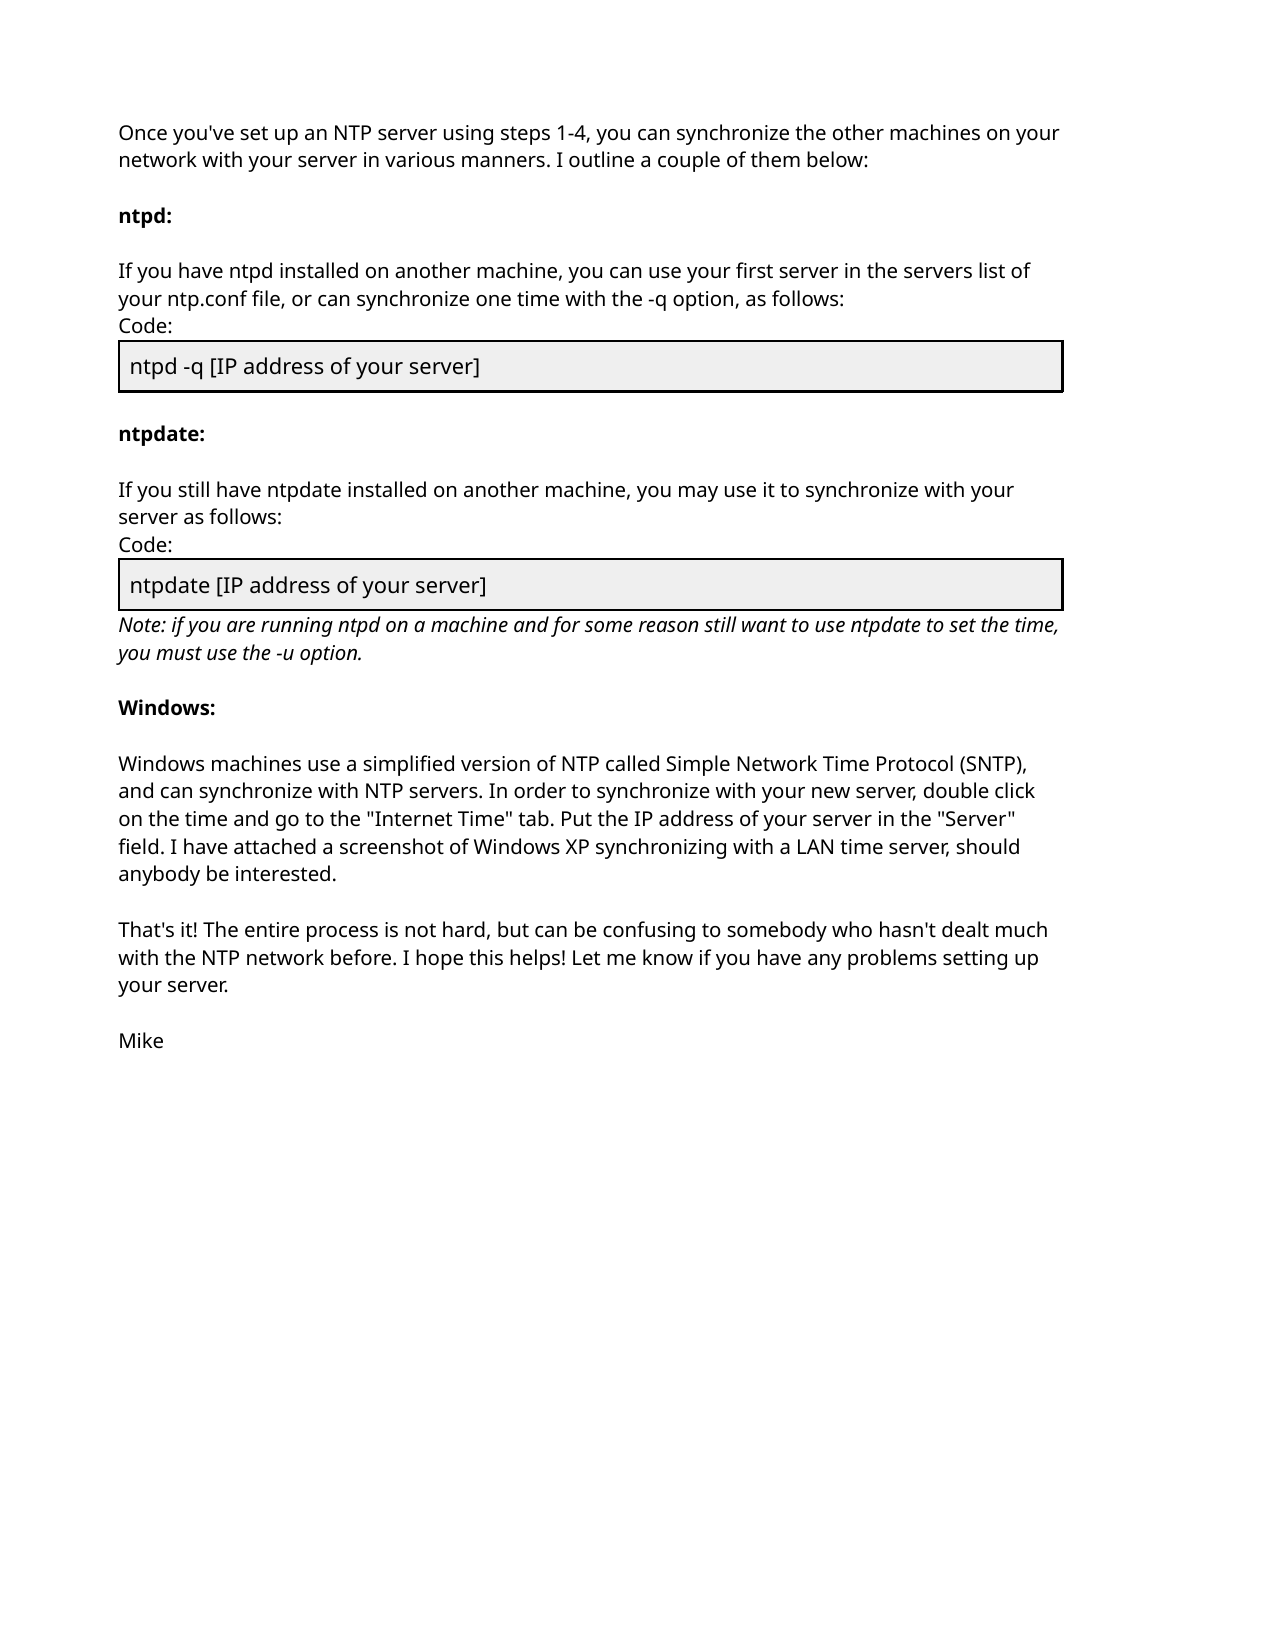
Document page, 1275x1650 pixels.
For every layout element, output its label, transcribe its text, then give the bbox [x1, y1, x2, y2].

text Once you've set up an NTP server using steps 1-4, you can synchronize the other machines on your network with your server in various manners. I outline a couple of them below: ntpd: If you have ntpd installed on another machine, you can use your first server in the servers list of your ntp.conf file, or can synchronize one time with the -q option, as follows: [118, 118, 1063, 312]
text Code: [118, 531, 1063, 558]
text ntpdate: If you still have ntpdate installed on another machine, you may use it to synchronize with your server as follows: [118, 420, 1063, 531]
text Note: if you are running ntpd on a machine and for some reason still want to use ntpdate to set the time, you must use the -u option. Windows: Windows machines use a simplified version of NTP called Simple Network Time Protocol (SNTP), and can synchronize with NTP servers. In order to synchronize with your new server, double click on the time and go to the "Internet Time" tab. Put the IP address of your server in the "Server" field. I have attached a screenshot of Windows XP synchronizing with a LAN time server, should anybody be interested. That's it! The entire process is not hard, but can be confusing to somebody who hasn't dealt much with the NTP network before. I hope this helps! Let me know if you have any problems setting up your server. Mike [118, 611, 1063, 1054]
text ntpd -q [IP address of your server] [120, 342, 1061, 390]
text Code: [118, 312, 1063, 340]
text ntpdate [IP address of your server] [120, 560, 1061, 609]
